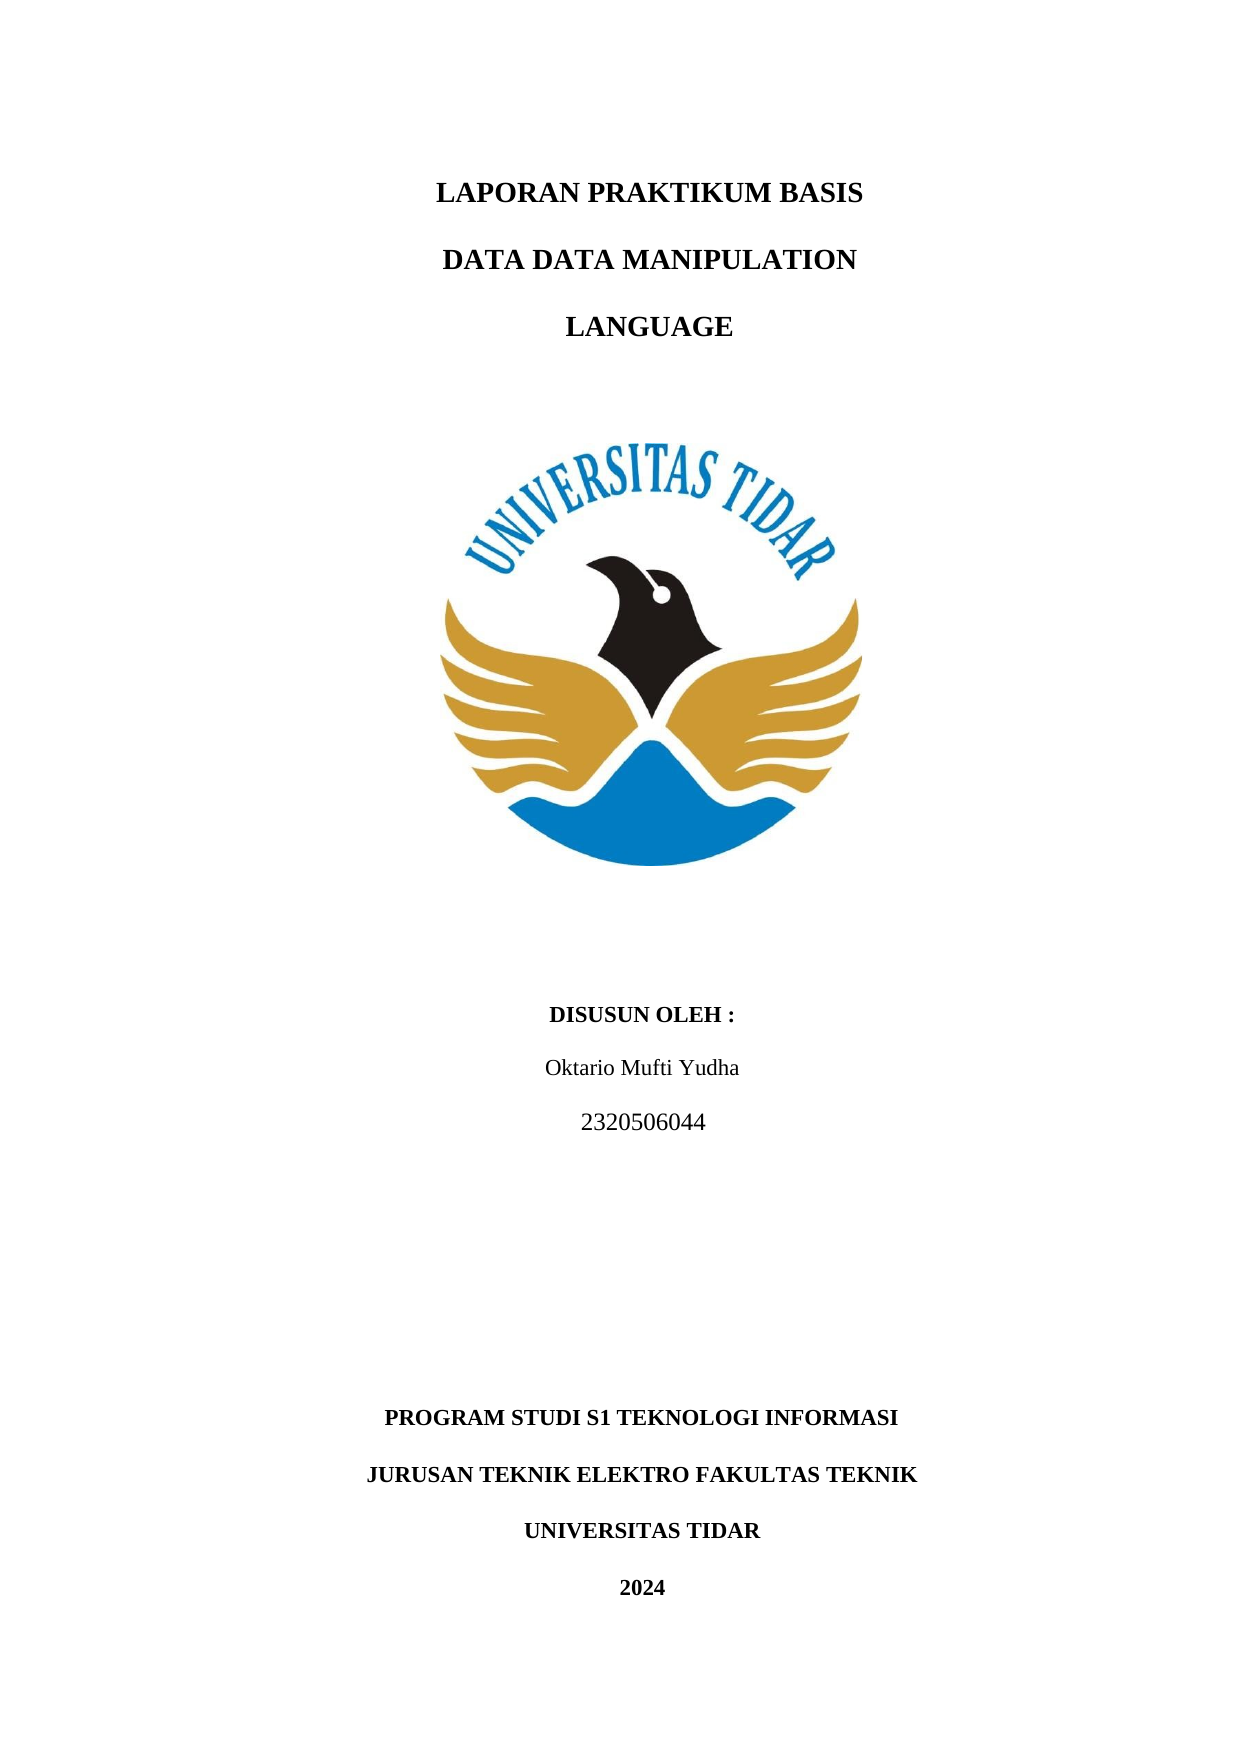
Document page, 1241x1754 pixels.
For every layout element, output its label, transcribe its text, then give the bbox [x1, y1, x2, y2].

picture [440, 443, 863, 866]
text 2024 [376, 1574, 908, 1601]
text Oktario Mufti Yudha [540, 1054, 744, 1081]
subtitle LAPORAN PRAKTIKUM BASIS DATA DATA MANIPULATION LANGUAGE [391, 175, 908, 343]
text 2320506044 [321, 1107, 759, 1136]
text PROGRAM STUDI S1 TEKNOLOGI INFORMASI JURUSAN TEKNIK ELEKTRO FAKULTAS TEKNIK UNIVERSITAS TIDAR [365, 1404, 918, 1544]
text DISUSUN OLEH : [540, 1002, 744, 1028]
